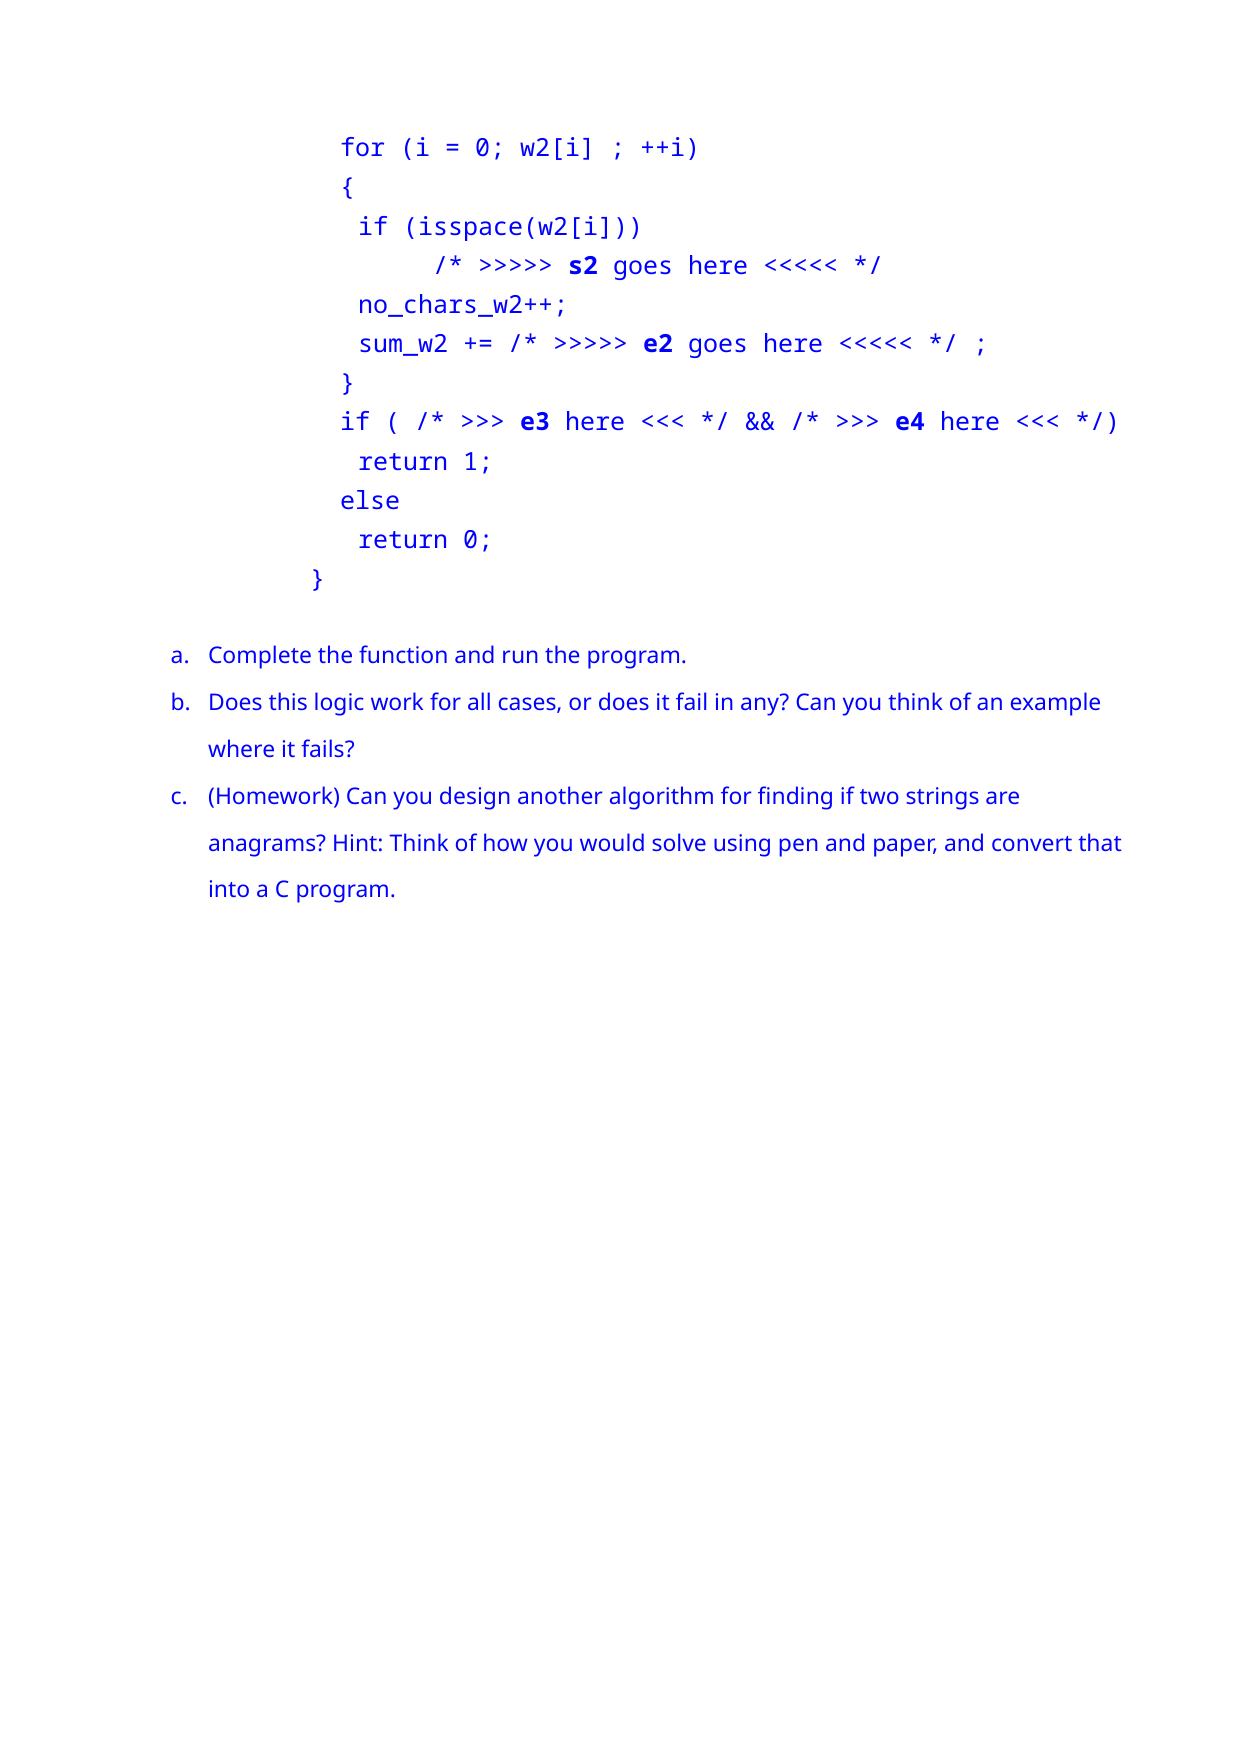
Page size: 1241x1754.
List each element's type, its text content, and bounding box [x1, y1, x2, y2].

text else [192, 482, 1137, 516]
text return 0; [192, 522, 1137, 556]
list Complete the function and run the program. [170, 639, 1137, 670]
text sum_w2 += /* >>>>> e2 goes here <<<<< */ ; [192, 326, 1137, 360]
list Does this logic work for all cases, or does it fail in any? Can you think of an example where it fails? [170, 686, 1137, 764]
text if (isspace(w2[i])) [192, 208, 1137, 242]
text for (i = 0; w2[i] ; ++i) [192, 130, 1137, 164]
text return 1; [192, 443, 1137, 477]
list (Homework) Can you design another algorithm for finding if two strings are anagrams? Hint: Think of how you would solve using pen and paper, and convert that into a C program. [170, 780, 1137, 905]
text } [192, 561, 1137, 595]
text no_chars_w2++; [192, 287, 1137, 321]
text if ( /* >>> e3 here <<< */ && /* >>> e4 here <<< */) [192, 404, 1137, 438]
text /* >>>>> s2 goes here <<<<< */ [192, 247, 1137, 281]
text { [192, 169, 1137, 203]
text } [192, 365, 1137, 399]
